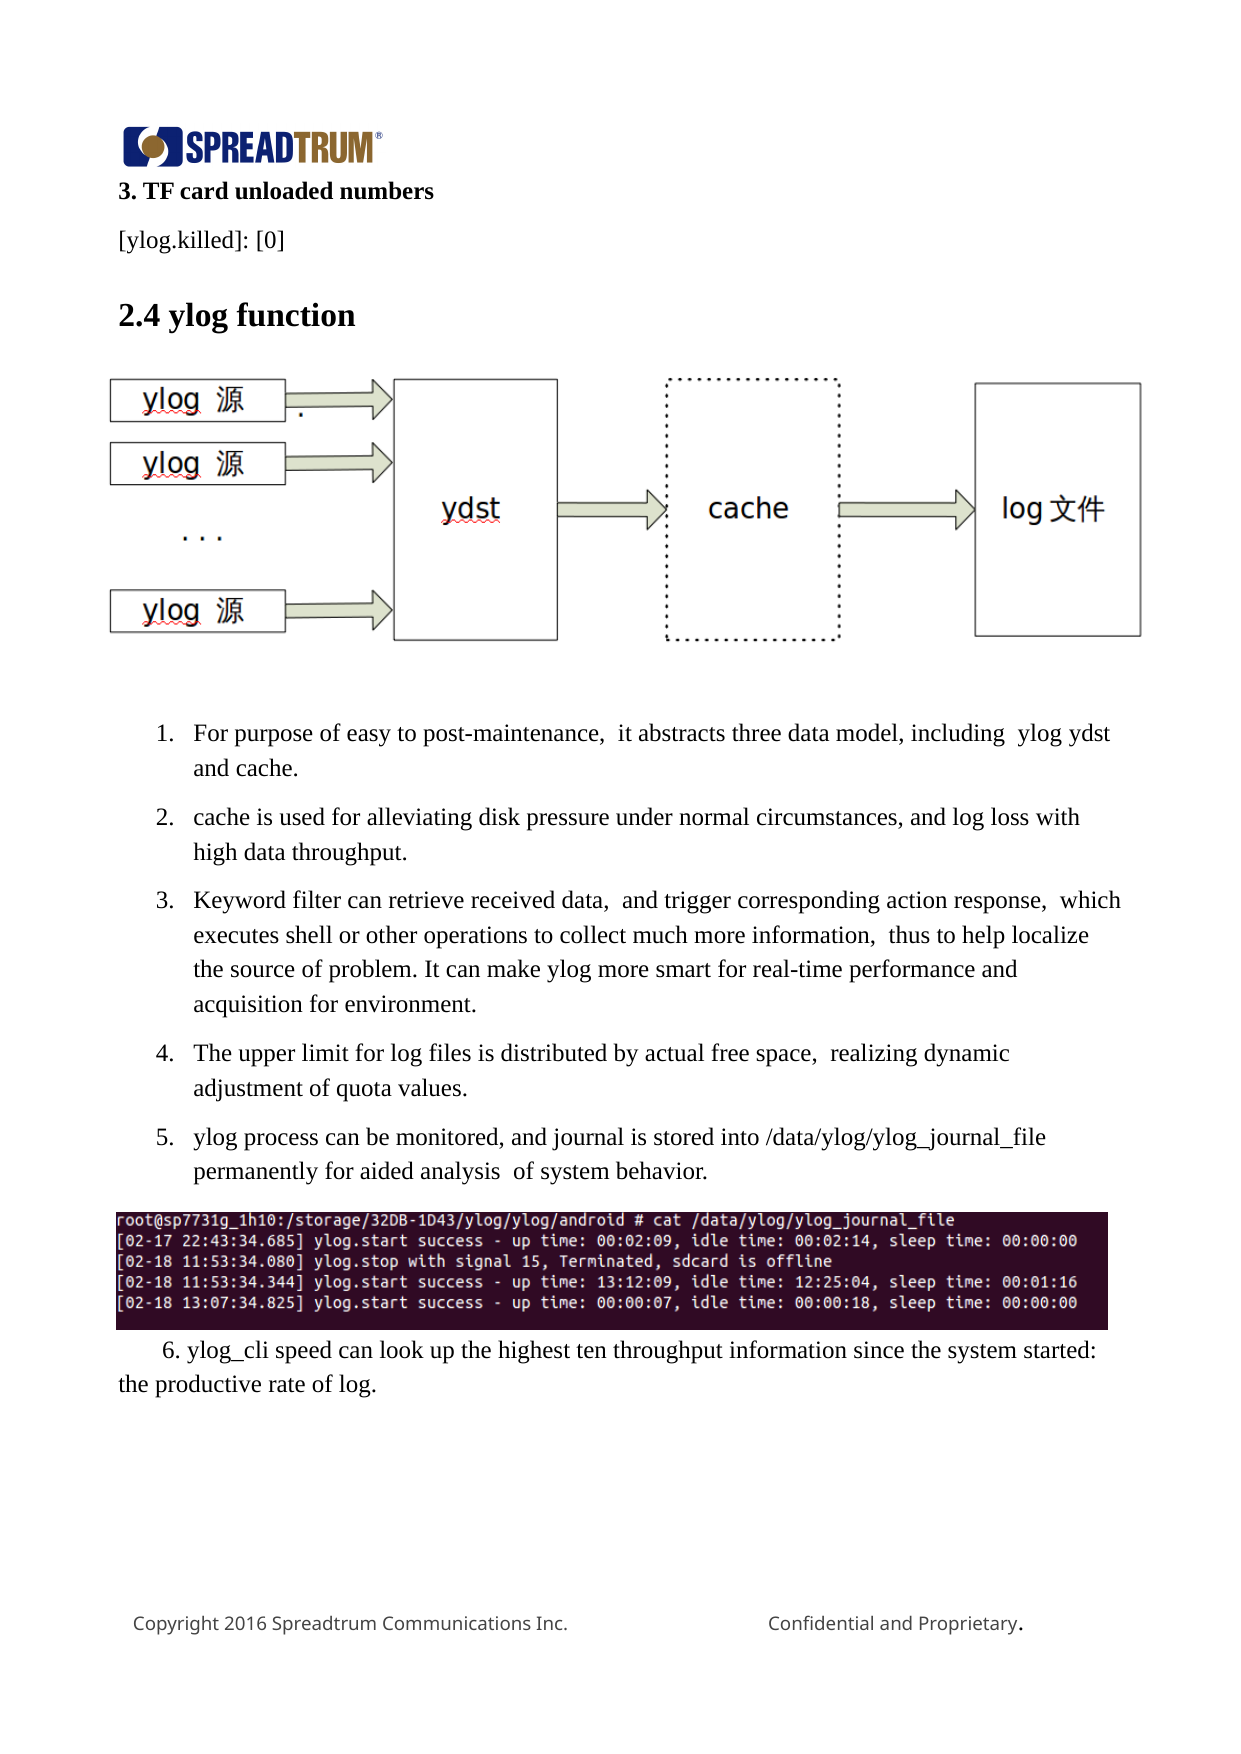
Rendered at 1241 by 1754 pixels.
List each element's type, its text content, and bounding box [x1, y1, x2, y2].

list For purpose of easy to post-maintenance, it abstracts three data model, including ylog ydst and cache. [156, 713, 1122, 782]
list ylog process can be monitored, and journal is stored into /data/ylog/ylog_journal_file permanently for aided analysis of system behavior. [156, 1122, 1122, 1185]
picture [120, 123, 386, 168]
text [ylog.killed]: [0] [118, 225, 1122, 254]
text 3. TF card unloaded numbers [118, 176, 1122, 205]
text 6. ylog_cli speed can look up the highest ten throughput information since the system started: the productive rate of log. [118, 1205, 1122, 1398]
list The upper limit for log files is distributed by actual free space, realizing dynamic adjustment of quota values. [156, 1038, 1122, 1101]
list Keyword filter can retrieve received data, and trigger corresponding action response, which executes shell or other operations to collect much more information, thus to help localize the source of problem. It can make ylog more smart for real-time performance and acquisition for environment. [156, 886, 1122, 1018]
picture [94, 346, 1191, 713]
picture [116, 1212, 1108, 1330]
subtitle 2.4 ylog function [118, 295, 1122, 334]
list cache is used for alleviating disk pressure under normal circumstances, and log loss with high data throughput. [156, 802, 1122, 865]
